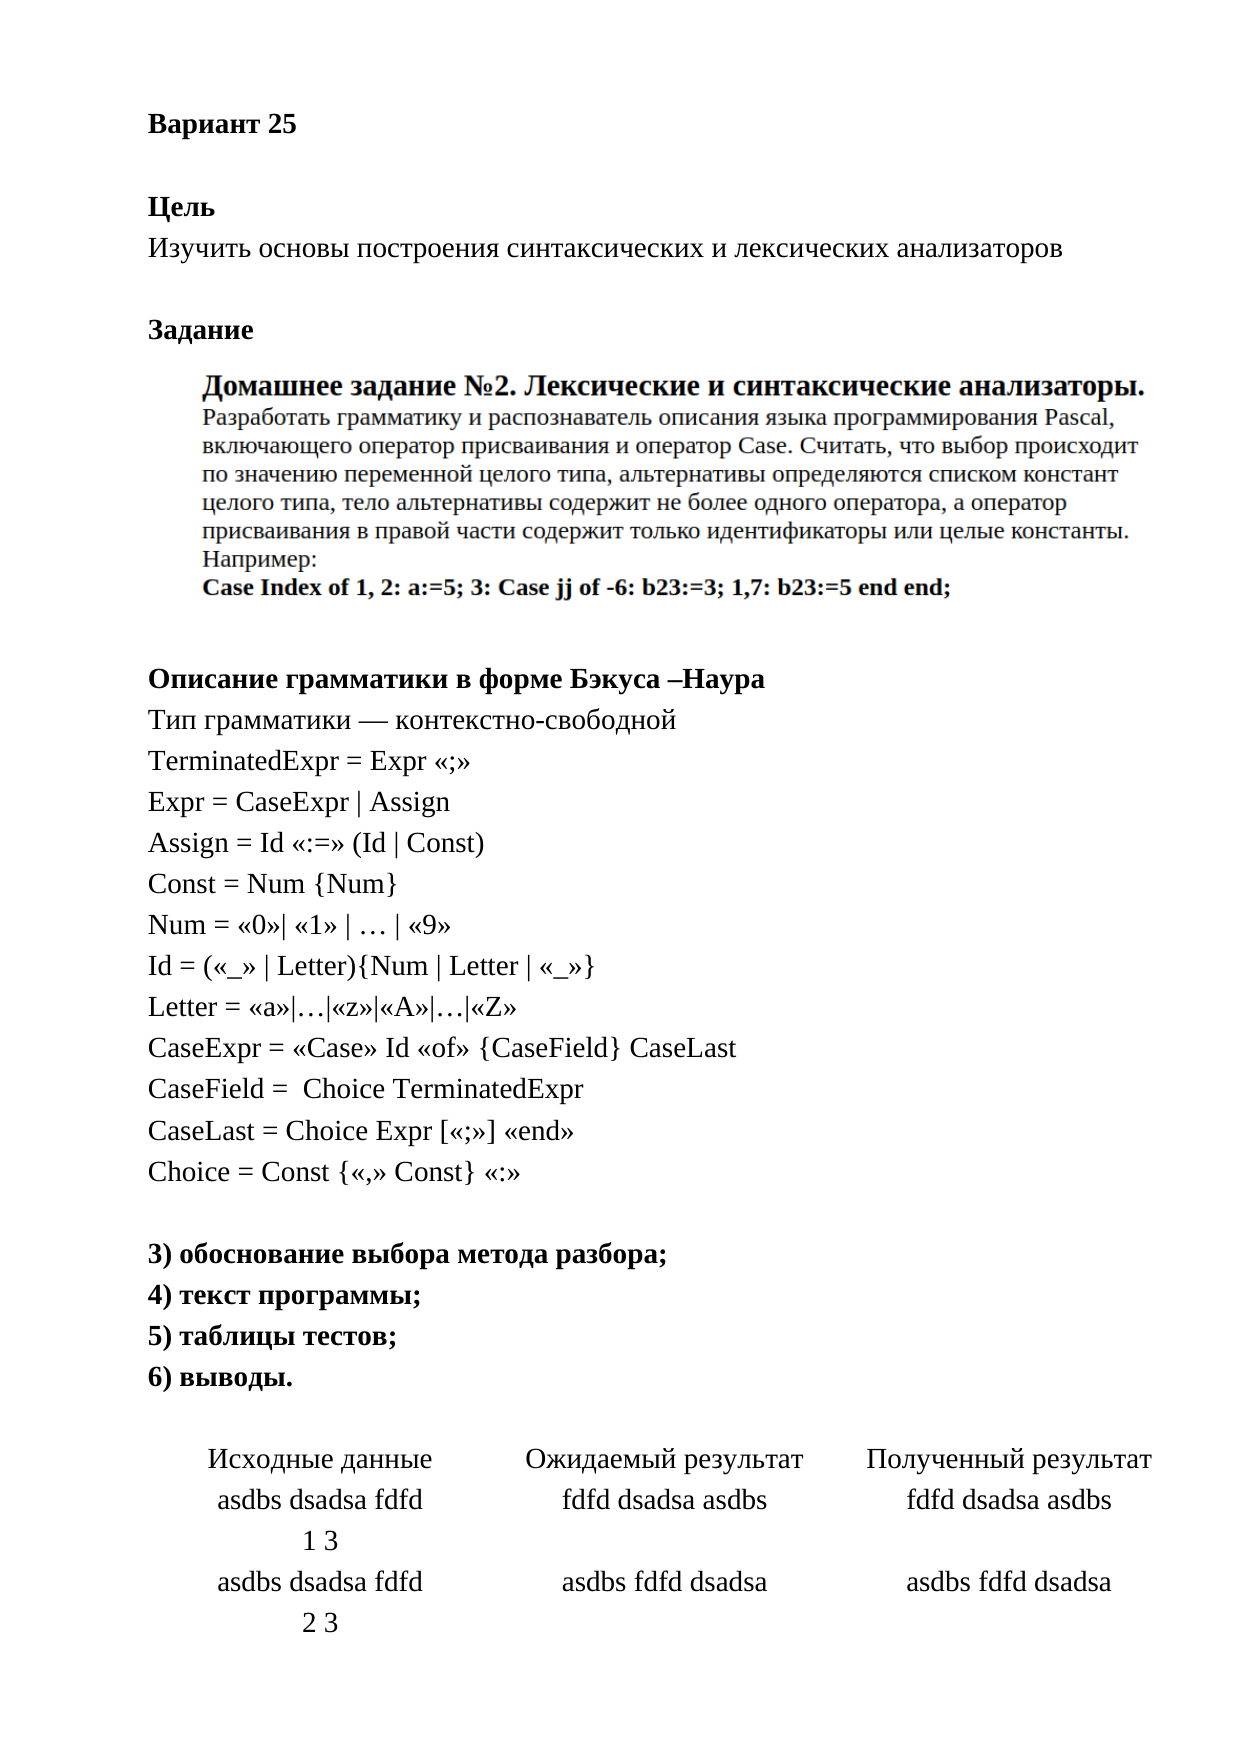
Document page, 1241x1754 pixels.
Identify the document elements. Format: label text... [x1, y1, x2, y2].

text 5) таблицы тестов; [148, 1318, 1181, 1351]
table_header Исходные данные [148, 1434, 492, 1474]
text Assign = Id «:=» (Id | Const) [148, 825, 1181, 859]
text Const = Num {Num} [148, 866, 1181, 900]
text Id = («_» | Letter){Num | Letter | «_»} [148, 948, 1181, 982]
table_cell fdfd dsadsa asdbs [492, 1475, 837, 1557]
table_cell asdbs fdfd dsadsa [492, 1557, 837, 1639]
table_cell asdbs dsadsa fdfd 1 3 [148, 1475, 492, 1557]
text 6) выводы. [148, 1359, 1181, 1392]
text Описание грамматики в форме Бэкуса –Наура [148, 661, 1181, 695]
picture [147, 345, 1182, 613]
table_cell asdbs dsadsa fdfd 2 3 [148, 1557, 492, 1639]
text CaseExpr = «Case» Id «of» {CaseField} CaseLast [148, 1031, 1181, 1064]
text Тип грамматики — контекстно-свободной [148, 702, 1181, 736]
text TerminatedExpr = Expr «;» [148, 743, 1181, 777]
table_header Ожидаемый результат [492, 1434, 837, 1474]
text Цель [148, 189, 1181, 222]
table_header Полученный результат [837, 1434, 1181, 1474]
text Num = «0»| «1» | … | «9» [148, 907, 1181, 941]
text Изучить основы построения синтаксических и лексических анализаторов [148, 230, 1181, 263]
text CaseField = Choice TerminatedExpr [148, 1072, 1181, 1105]
text Choice = Const {«,» Const} «:» [148, 1154, 1181, 1187]
table_cell asdbs fdfd dsadsa [837, 1557, 1181, 1639]
text Letter = «a»|…|«z»|«A»|…|«Z» [148, 989, 1181, 1023]
text 3) обоснование выбора метода разбора; [148, 1236, 1181, 1269]
text 4) текст программы; [148, 1277, 1181, 1310]
table_cell fdfd dsadsa asdbs [837, 1475, 1181, 1557]
text Expr = CaseExpr | Assign [148, 784, 1181, 818]
text Задание [148, 312, 1181, 345]
text Вариант 25 [148, 107, 1181, 140]
text CaseLast = Choice Expr [«;»] «end» [148, 1113, 1181, 1146]
